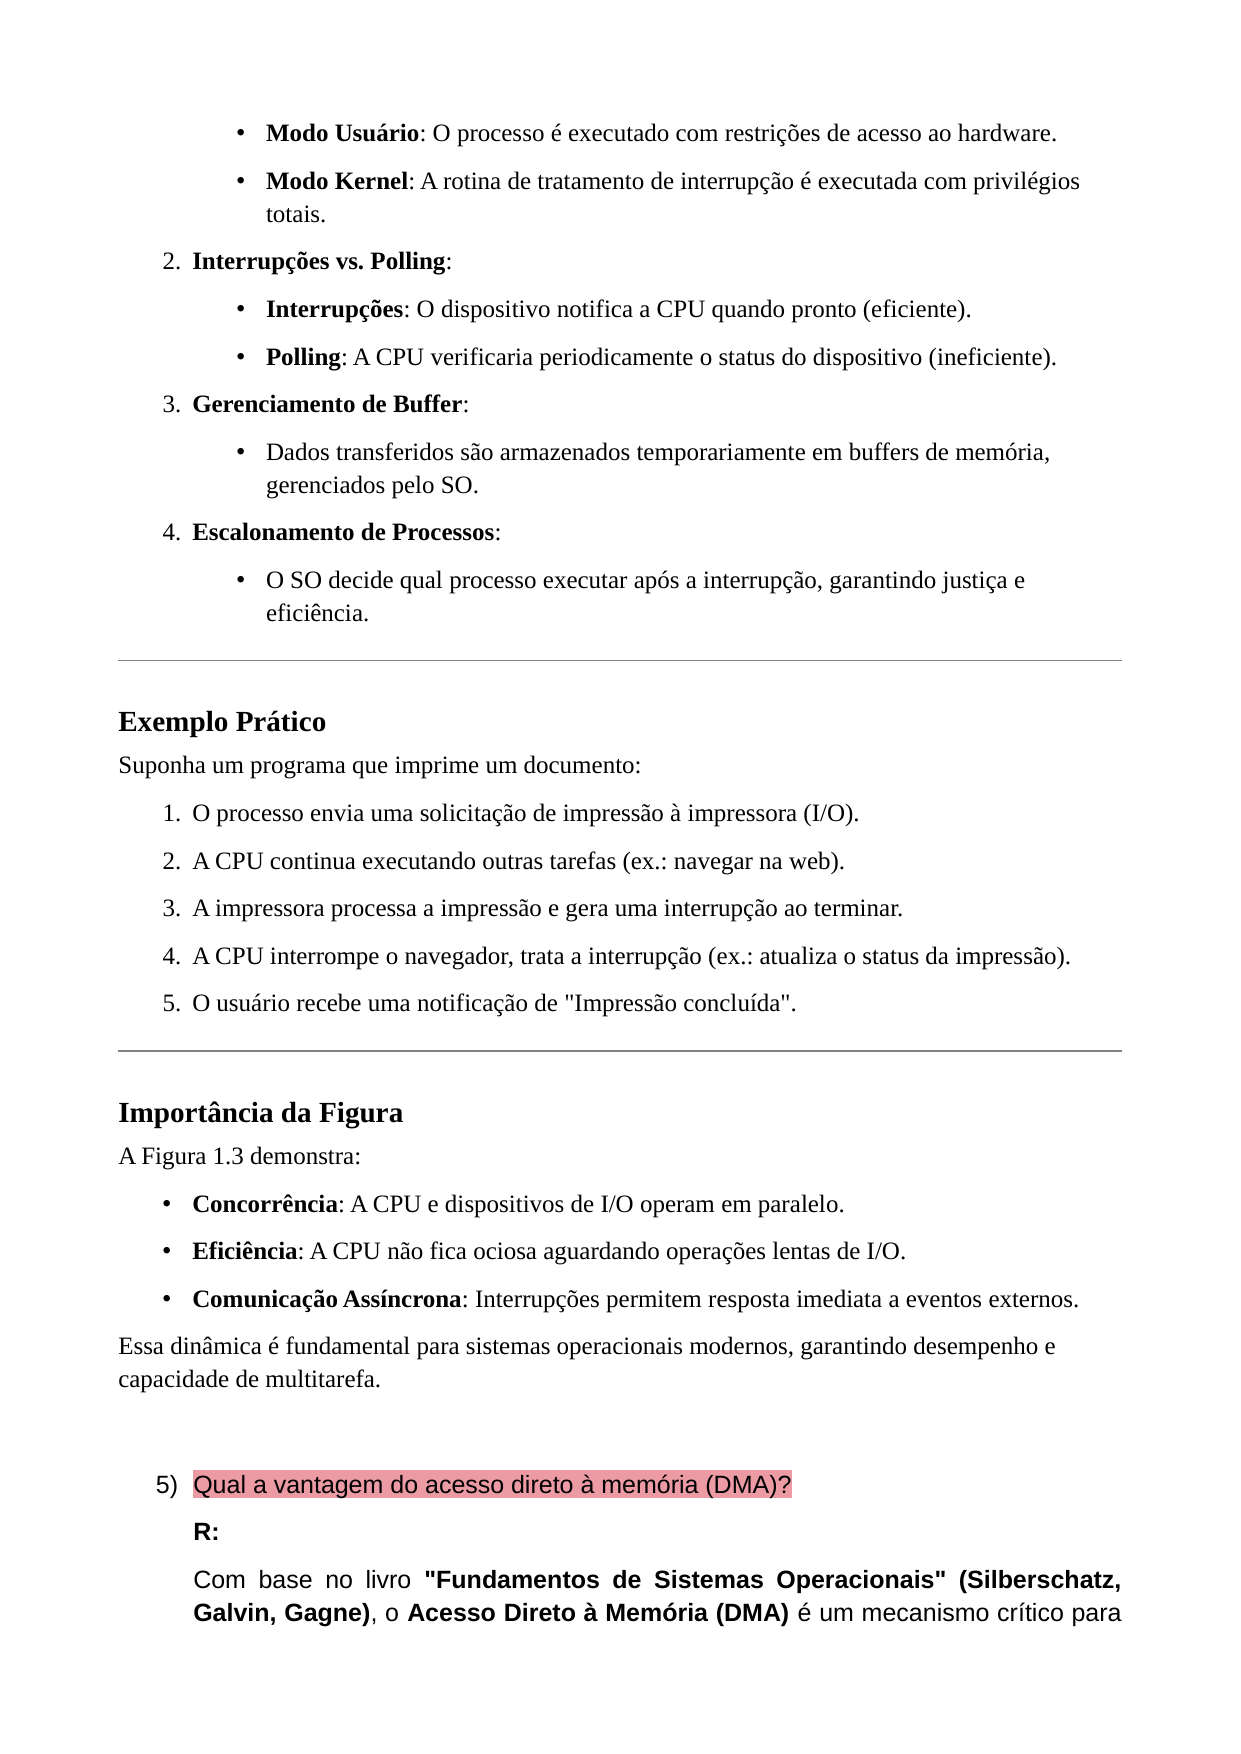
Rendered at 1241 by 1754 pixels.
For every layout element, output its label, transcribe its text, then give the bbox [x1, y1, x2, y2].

list Modo Usuário: O processo é executado com restrições de acesso ao hardware. [236, 118, 1122, 147]
list Comunicação Assíncrona: Interrupções permitem resposta imediata a eventos externos. [162, 1284, 1122, 1313]
list Com base no livro "Fundamentos de Sistemas Operacionais" (Silberschatz, Galvin, Gagne), o Acesso Direto à Memória (DMA) é um mecanismo crítico para [156, 1565, 1122, 1627]
text A Figura 1.3 demonstra: [118, 1141, 1122, 1170]
list Escalonamento de Processos: [162, 517, 1122, 546]
text Essa dinâmica é fundamental para sistemas operacionais modernos, garantindo desempenho e capacidade de multitarefa. [118, 1331, 1122, 1393]
subtitle Importância da Figura [118, 1095, 1122, 1128]
list Interrupções: O dispositivo notifica a CPU quando pronto (eficiente). [236, 294, 1122, 323]
list Modo Kernel: A rotina de tratamento de interrupção é executada com privilégios totais. [236, 166, 1122, 227]
subtitle Exemplo Prático [118, 704, 1122, 738]
list A CPU interrompe o navegador, trata a interrupção (ex.: atualiza o status da impressão). [162, 941, 1122, 970]
list Concorrência: A CPU e dispositivos de I/O operam em paralelo. [162, 1189, 1122, 1217]
list Polling: A CPU verificaria periodicamente o status do dispositivo (ineficiente). [236, 342, 1122, 370]
list O SO decide qual processo executar após a interrupção, garantindo justiça e eficiência. [236, 565, 1122, 627]
list Dados transferidos são armazenados temporariamente em buffers de memória, gerenciados pelo SO. [236, 437, 1122, 498]
list O processo envia uma solicitação de impressão à impressora (I/O). [162, 798, 1122, 827]
list R: [156, 1517, 1122, 1546]
list A CPU continua executando outras tarefas (ex.: navegar na web). [162, 846, 1122, 874]
text Suponha um programa que imprime um documento: [118, 751, 1122, 779]
list Eficiência: A CPU não fica ociosa aguardando operações lentas de I/O. [162, 1236, 1122, 1265]
list Interrupções vs. Polling: [162, 246, 1122, 275]
list Gerenciamento de Buffer: [162, 389, 1122, 418]
list Qual a vantagem do acesso direto à memória (DMA)? [156, 1469, 1122, 1498]
list A impressora processa a impressão e gera uma interrupção ao terminar. [162, 893, 1122, 922]
list O usuário recebe uma notificação de "Impressão concluída". [162, 988, 1122, 1017]
